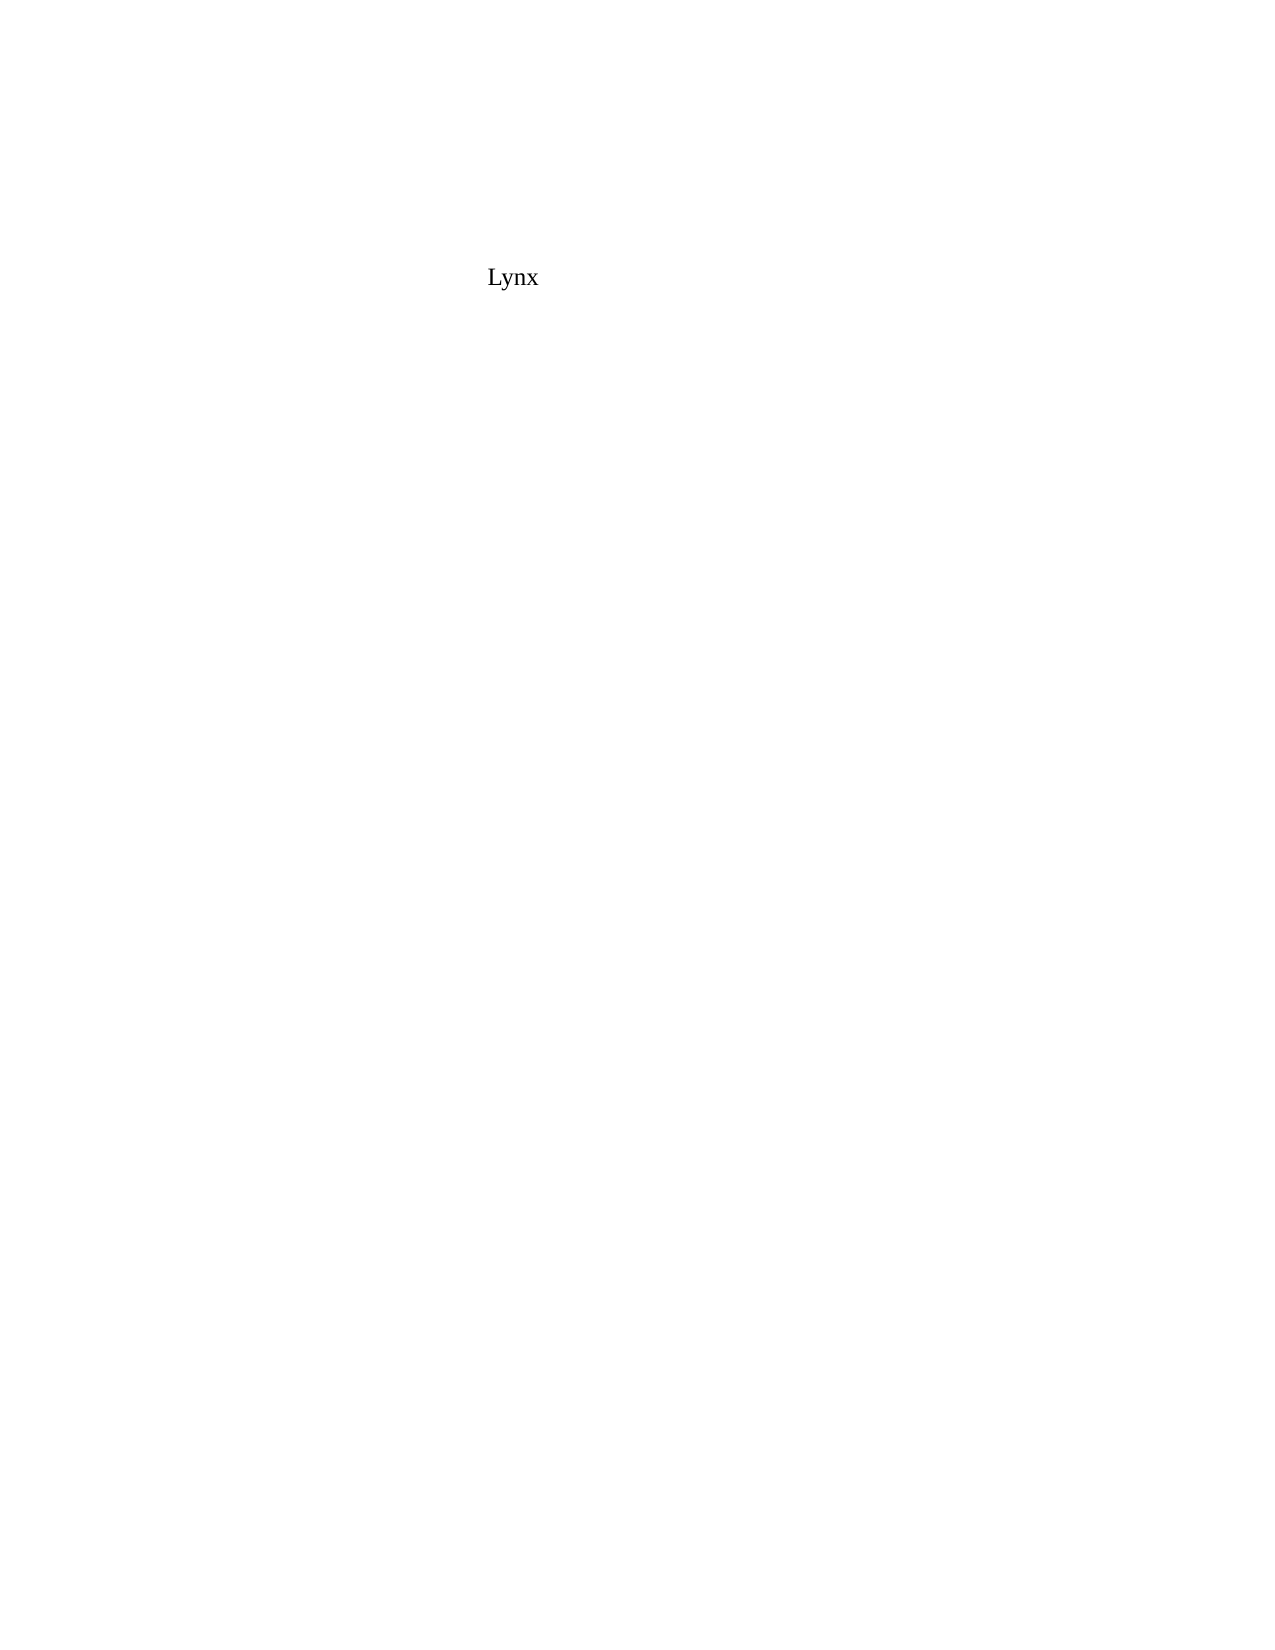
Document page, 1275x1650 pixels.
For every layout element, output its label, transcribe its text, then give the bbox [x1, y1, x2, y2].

text Lynx [118, 262, 1157, 291]
